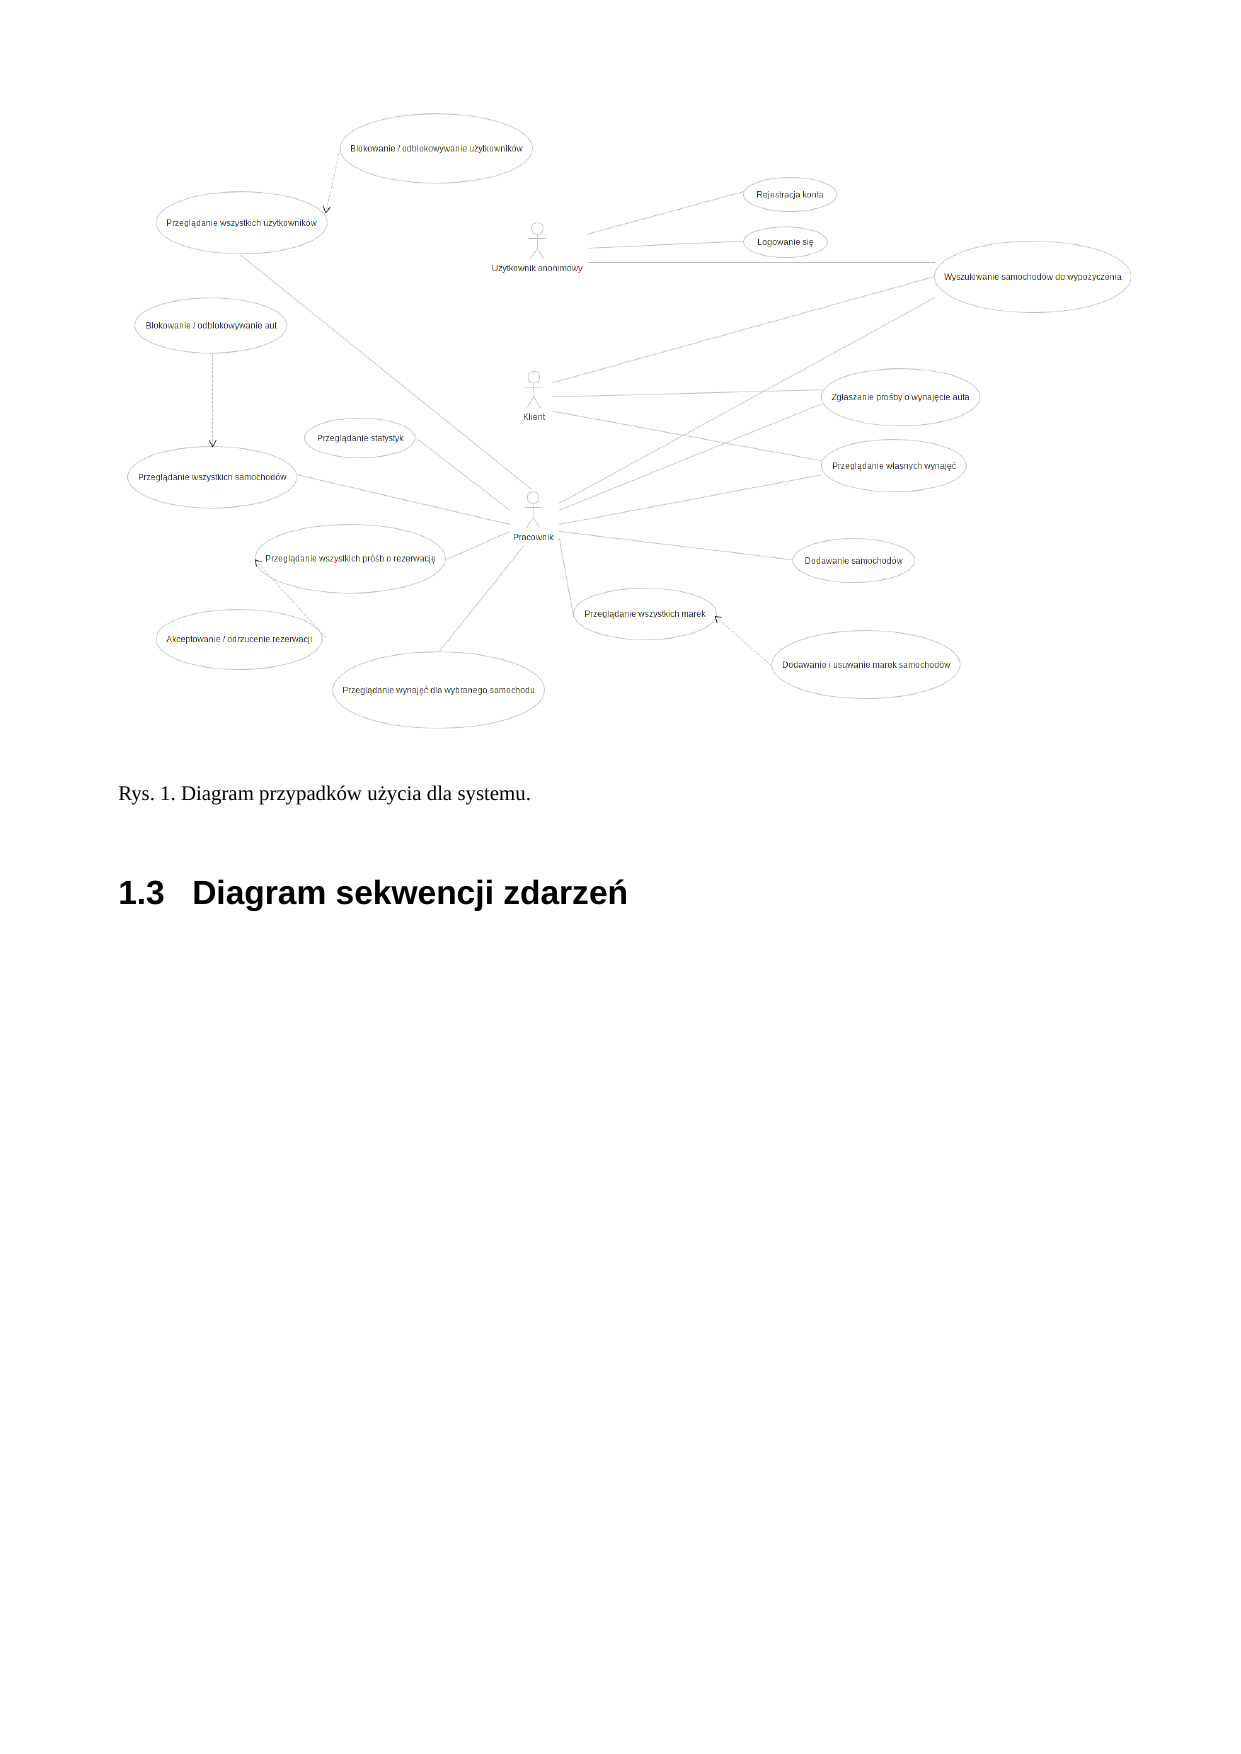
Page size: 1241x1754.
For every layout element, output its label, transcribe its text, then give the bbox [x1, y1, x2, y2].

subtitle Diagram sekwencji zdarzeń [118, 873, 1122, 912]
picture [127, 113, 1132, 729]
text Rys. 1. Diagram przypadków użycia dla systemu. [118, 781, 1122, 804]
